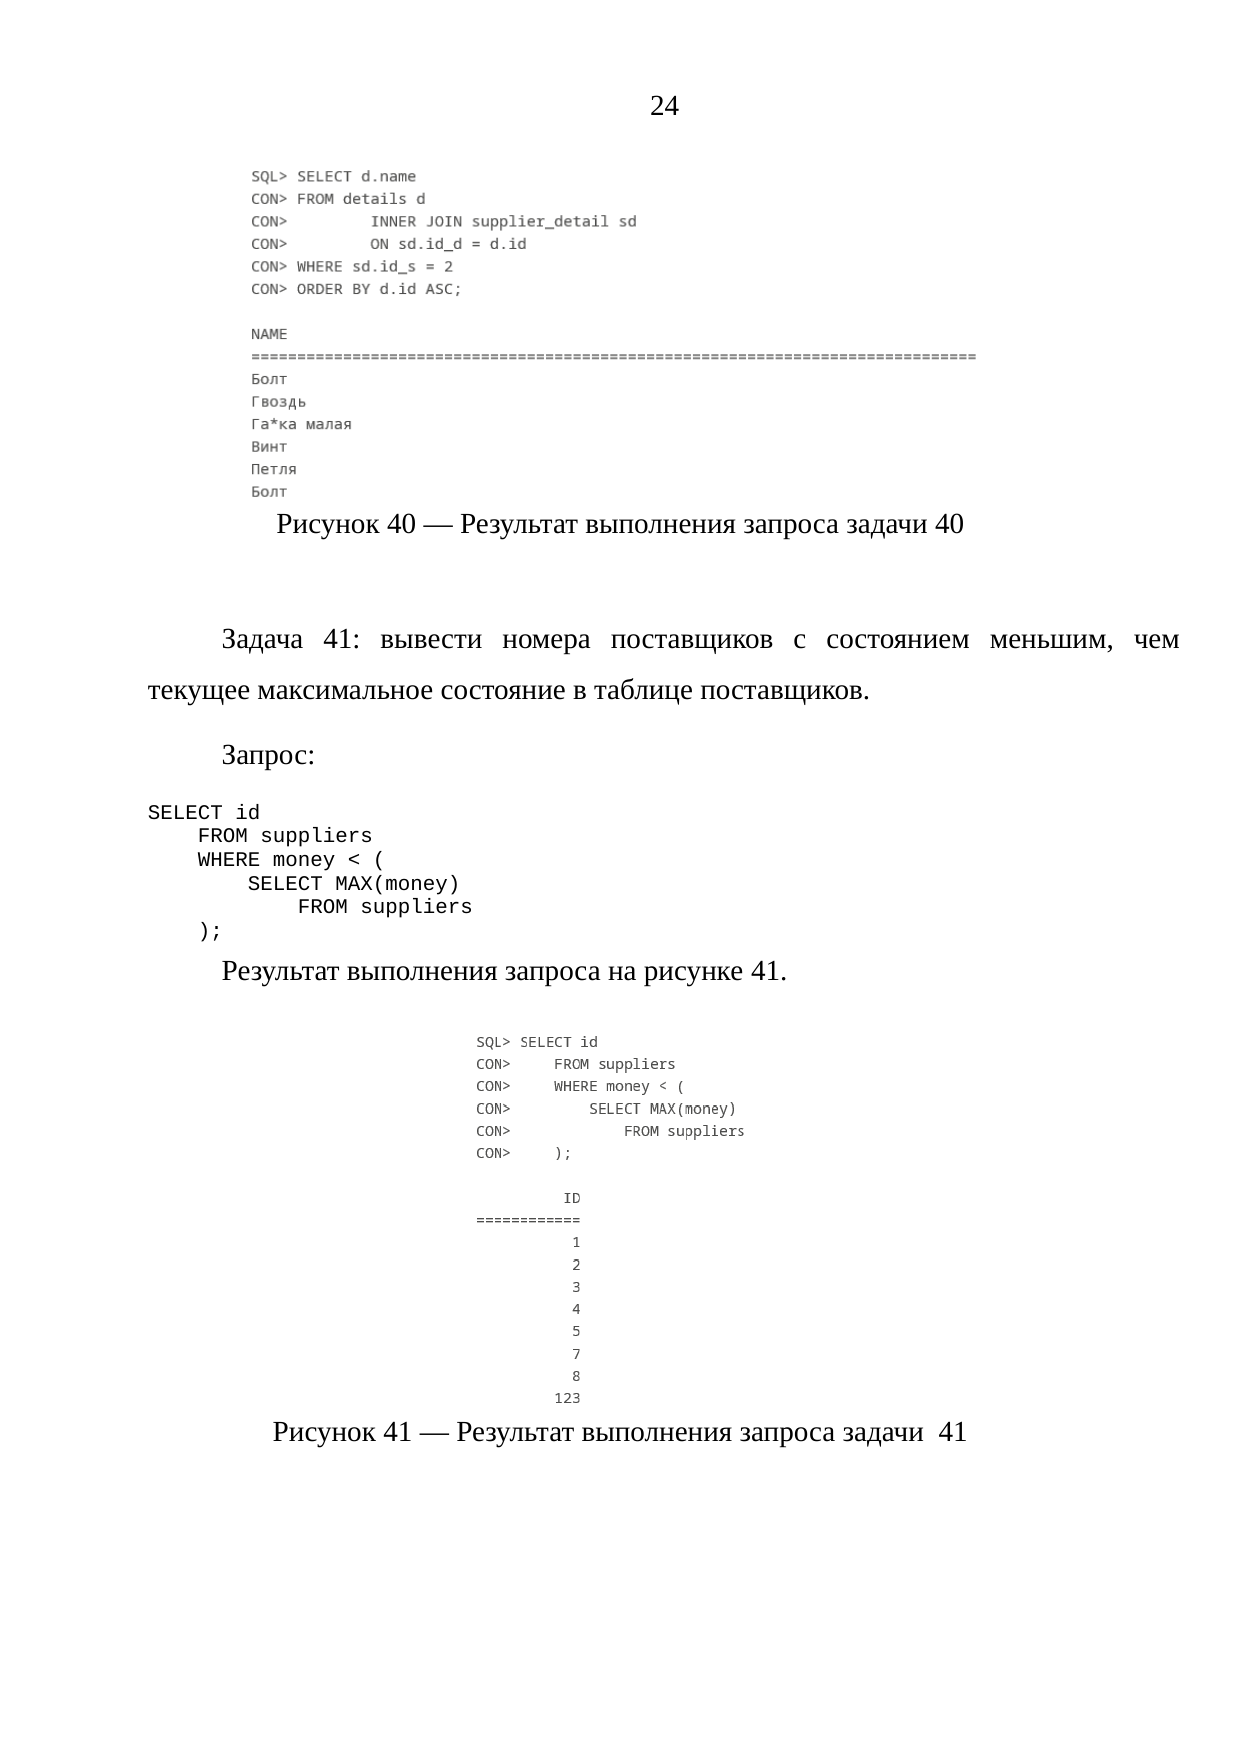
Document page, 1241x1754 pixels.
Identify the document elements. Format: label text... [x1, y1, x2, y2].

text Задача 41: вывести номера поставщиков с состоянием меньшим, чем текущее максимальное состояние в таблице поставщиков. [148, 622, 1181, 706]
text ); [148, 920, 1181, 944]
text Результат выполнения запроса на рисунке 41. [148, 953, 1181, 986]
text Запрос: [148, 737, 1181, 770]
text Рисунок 41 — Результат выполнения запроса задачи 41 [244, 1030, 996, 1448]
text SELECT MAX(money) [148, 873, 1181, 896]
text FROM suppliers [148, 896, 1181, 920]
text SELECT id [148, 802, 1181, 825]
picture [473, 1030, 767, 1415]
text Рисунок 40 — Результат выполнения запроса задачи 40 [206, 164, 1034, 540]
picture [247, 164, 993, 507]
text WHERE money < ( [148, 849, 1181, 873]
text FROM suppliers [148, 825, 1181, 849]
